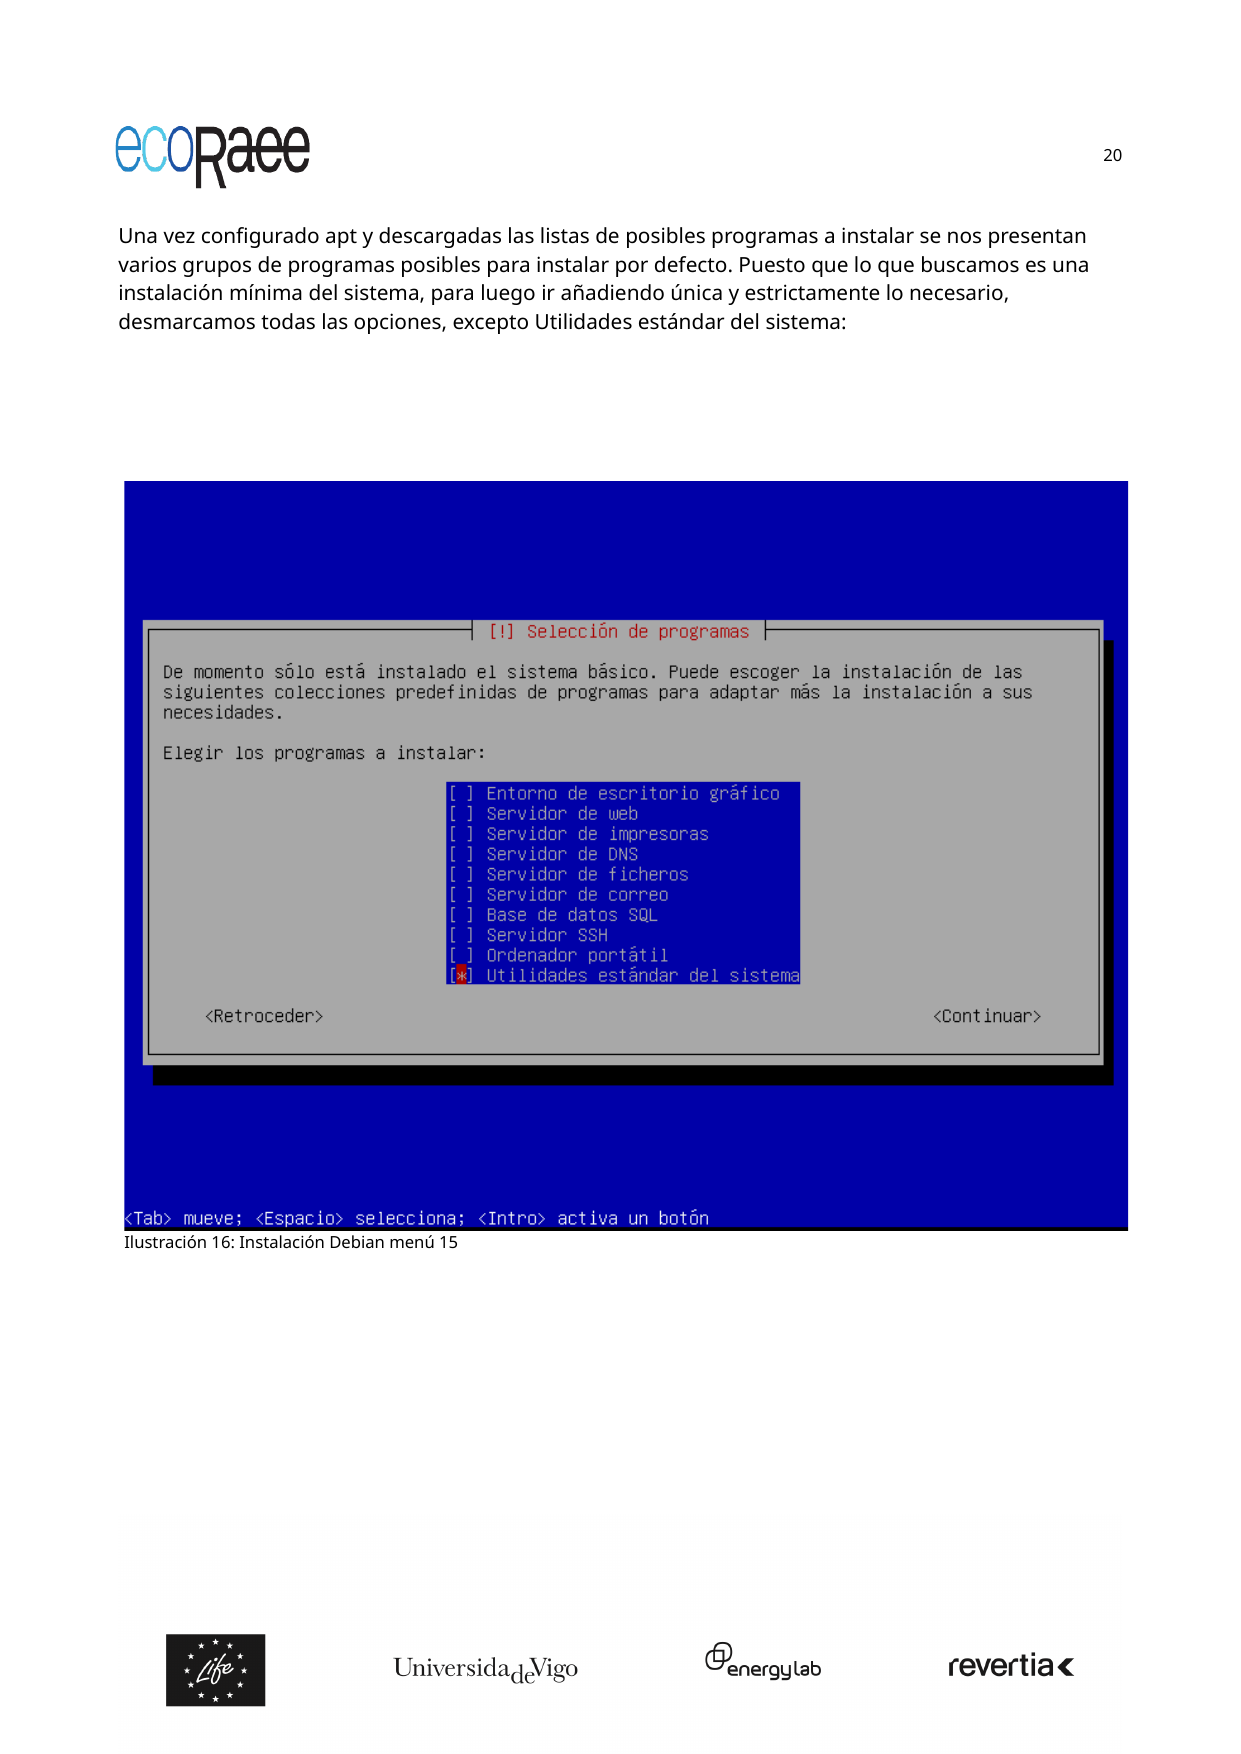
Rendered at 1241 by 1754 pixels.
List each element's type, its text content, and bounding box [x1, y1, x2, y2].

text Una vez configurado apt y descargadas las listas de posibles programas a instalar se nos presentan varios grupos de programas posibles para instalar por defecto. Puesto que lo que buscamos es una instalación mínima del sistema, para luego ir añadiendo única y estrictamente lo necesario, desmarcamos todas las opciones, excepto Utilidades estándar del sistema: [118, 221, 1122, 335]
picture [114, 124, 311, 190]
picture [124, 481, 1129, 1231]
text Ilustración 16: Instalación Debian menú 15 [124, 1231, 1122, 1253]
picture [118, 1514, 1123, 1754]
